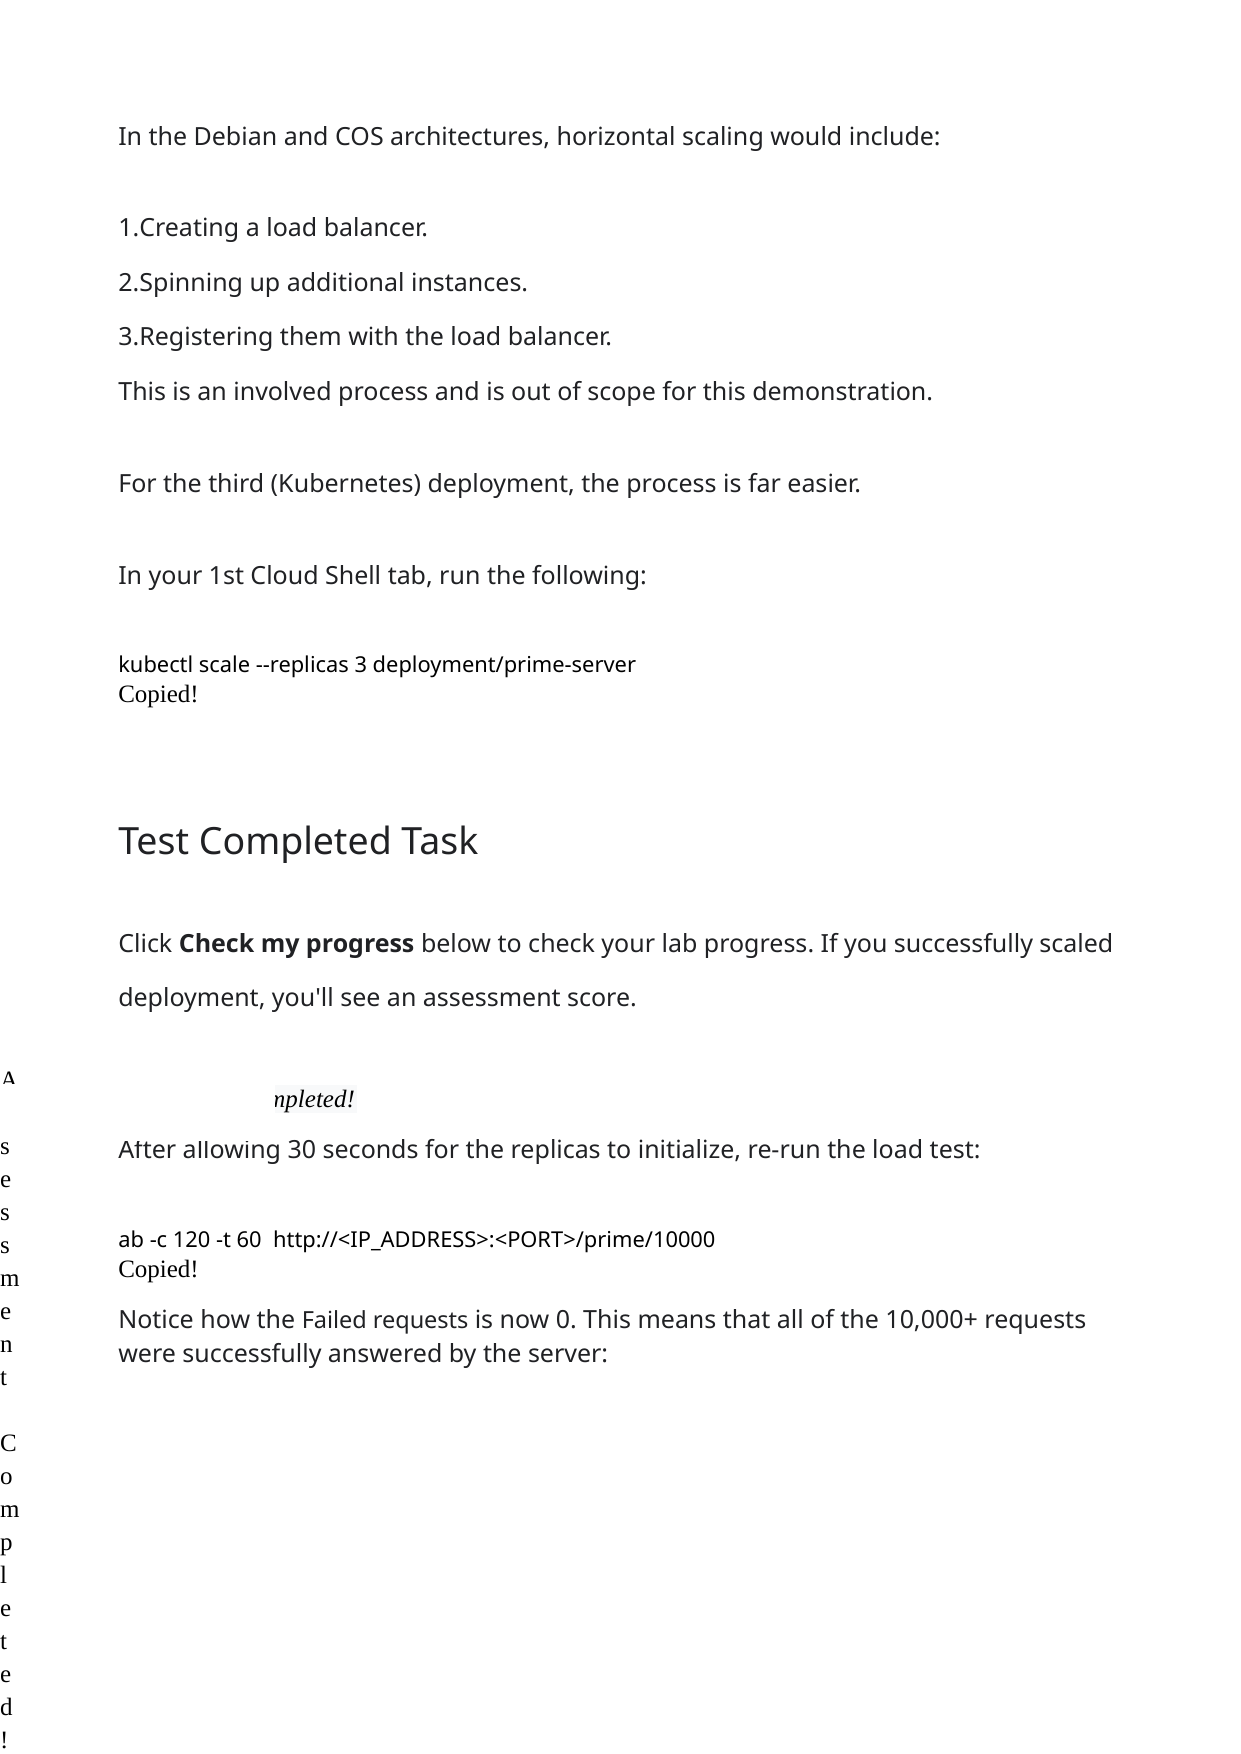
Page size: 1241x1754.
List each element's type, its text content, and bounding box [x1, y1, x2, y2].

text For the third (Kubernetes) deployment, the process is far easier. [118, 466, 1122, 499]
list Creating a load balancer. [118, 210, 1122, 244]
text This is an involved process and is out of scope for this demonstration. [118, 373, 1122, 408]
subtitle Test Completed Task [118, 814, 1122, 865]
list Spinning up additional instances. [118, 264, 1122, 299]
list Registering them with the load balancer. [118, 319, 1122, 353]
text Click Check my progress below to check your lab progress. If you successfully scaled deployment, you'll see an assessment score. [118, 926, 1122, 1014]
text Assessment Completed! [0, 1084, 1122, 1141]
text ab -c 120 -t 60 http://<IP_ADDRESS>:<PORT>/prime/10000 [118, 1224, 1122, 1254]
text Copied! [118, 679, 1109, 708]
text After allowing 30 seconds for the replicas to initialize, re-run the load test: [118, 1132, 1122, 1166]
text Notice how the Failed requests is now 0. This means that all of the 10,000+ requests were successfully answered by the server: [118, 1302, 1122, 1370]
text In your 1st Cloud Shell tab, run the following: [118, 557, 1122, 592]
text kubectl scale --replicas 3 deployment/prime-server [118, 649, 1122, 679]
text In the Debian and COS architectures, horizontal scaling would include: [118, 118, 1122, 152]
text Copied! [118, 1254, 1109, 1283]
